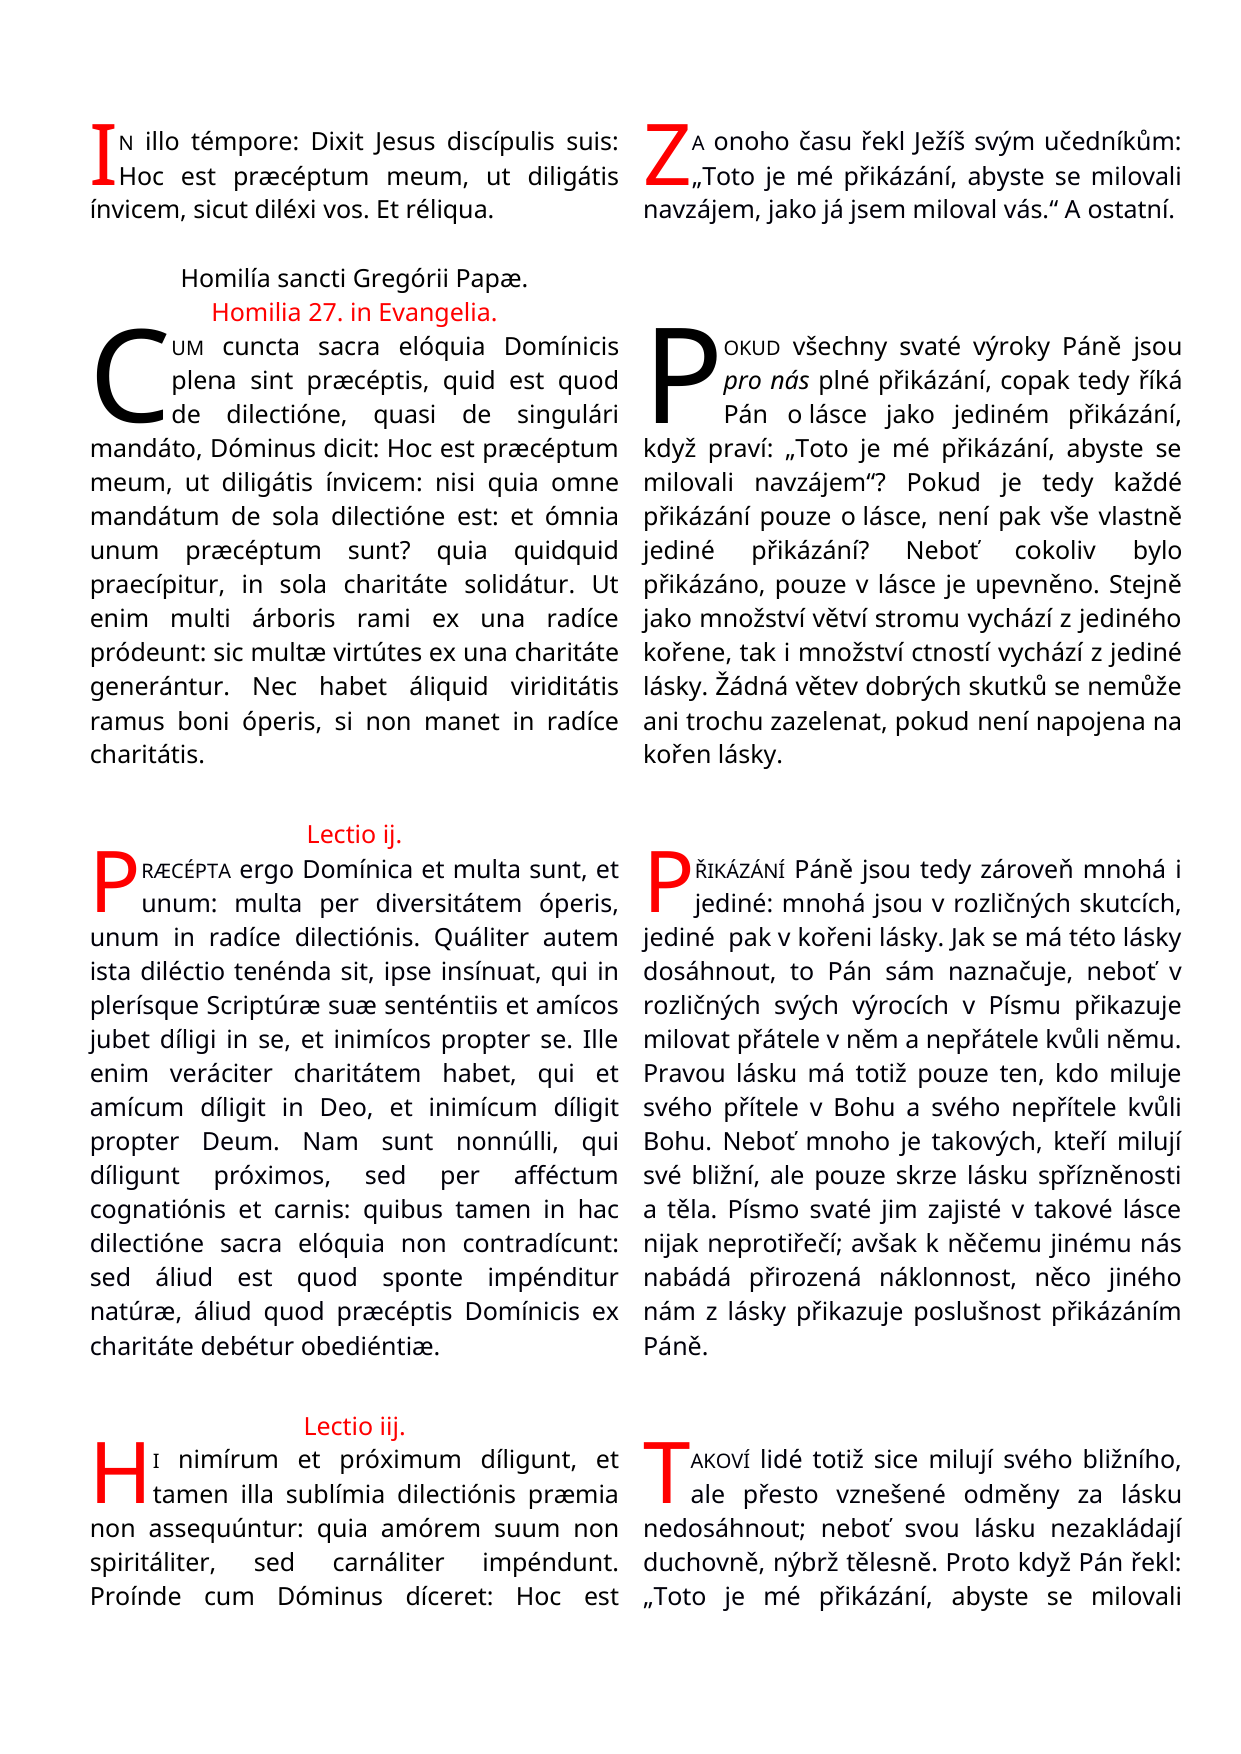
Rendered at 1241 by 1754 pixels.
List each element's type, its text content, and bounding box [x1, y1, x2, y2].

table_cell Lectio iij. Hi nimírum et próximum díligunt, et tamen illa sublímia dilectiónis præmia non assequúntur: quia amórem suum non spiritáliter, sed carnáliter impéndunt. Proínde cum Dóminus díceret: Hoc est [78, 1402, 631, 1618]
table_cell Lectio ij. Præcépta ergo Domínica et multa sunt, et unum: multa per diversitátem óperis, unum in radíce dilectiónis. Quáliter autem ista diléctio tenénda sit, ipse insínuat, qui in plerísque Scriptúræ suæ senténtiis et amícos jubet díligi in se, et inimícos propter se. Ille enim veráciter charitátem habet, qui et amícum díligit in Deo, et inimícum díligit propter Deum. Nam sunt nonnúlli, qui díligunt próximos, sed per afféctum cognatiónis et carnis: quibus tamen in hac dilectióne sacra elóquia non contradícunt: sed áliud est quod sponte impénditur natúræ, áliud quod præcéptis Domínicis ex charitáte debétur obediéntiæ. [78, 811, 631, 1402]
table_cell Takoví lidé totiž sice milují svého bližního, ale přesto vznešené odměny za lásku nedosáhnout; neboť svou lásku nezakládají duchovně, nýbrž tělesně. Proto když Pán řekl: „Toto je mé přikázání, abyste se milovali [631, 1402, 1194, 1618]
table_cell In I. Nocturno Léctio sancti Evangélii secúndum Joánnem. Lectio j. Cap. 15. In illo témpore: Dixit Jesus discípulis suis: Hoc est præcéptum meum, ut diligátis ínvicem, sicut diléxi vos. Et réliqua. Homilía sancti Gregórii Papæ. Homilia 27. in Evangelia. Cum cuncta sacra elóquia Domínicis plena sint præcéptis, quid est quod de dilectióne, quasi de singulári mandáto, Dóminus dicit: Hoc est præcéptum meum, ut diligátis ínvicem: nisi quia omne mandátum de sola dilectióne est: et ómnia unum præcéptum sunt? quia quidquid praecípitur, in sola charitáte solidátur. Ut enim multi árboris rami ex una radíce pródeunt: sic multæ virtútes ex una charitáte generántur. Nec habet áliquid viriditátis ramus boni óperis, si non manet in radíce charitátis. [78, 118, 631, 811]
table_cell Za onoho času řekl Ježíš svým učedníkům: „Toto je mé přikázání, abyste se milovali navzájem, jako já jsem miloval vás.“ A ostatní. Pokud všechny svaté výroky Páně jsou pro nás plné přikázání, copak tedy říká Pán o lásce jako jediném přikázání, když praví: „Toto je mé přikázání, abyste se milovali navzájem“? Pokud je tedy každé přikázání pouze o lásce, není pak vše vlastně jediné přikázání? Neboť cokoliv bylo přikázáno, pouze v lásce je upevněno. Stejně jako množství větví stromu vychází z jediného kořene, tak i množství ctností vychází z jediné lásky. Žádná větev dobrých skutků se nemůže ani trochu zazelenat, pokud není napojena na kořen lásky. [631, 118, 1194, 811]
table_cell Přikázání Páně jsou tedy zároveň mnohá i jediné: mnohá jsou v rozličných skutcích, jediné pak v kořeni lásky. Jak se má této lásky dosáhnout, to Pán sám naznačuje, neboť v rozličných svých výrocích v Písmu přikazuje milovat přátele v něm a nepřátele kvůli němu. Pravou lásku má totiž pouze ten, kdo miluje svého přítele v Bohu a svého nepřítele kvůli Bohu. Neboť mnoho je takových, kteří milují své bližní, ale pouze skrze lásku spřízněnosti a těla. Písmo svaté jim zajisté v takové lásce nijak neprotiřečí; avšak k něčemu jinému nás nabádá přirozená náklonnost, něco jiného nám z lásky přikazuje poslušnost přikázáním Páně. [631, 811, 1194, 1402]
